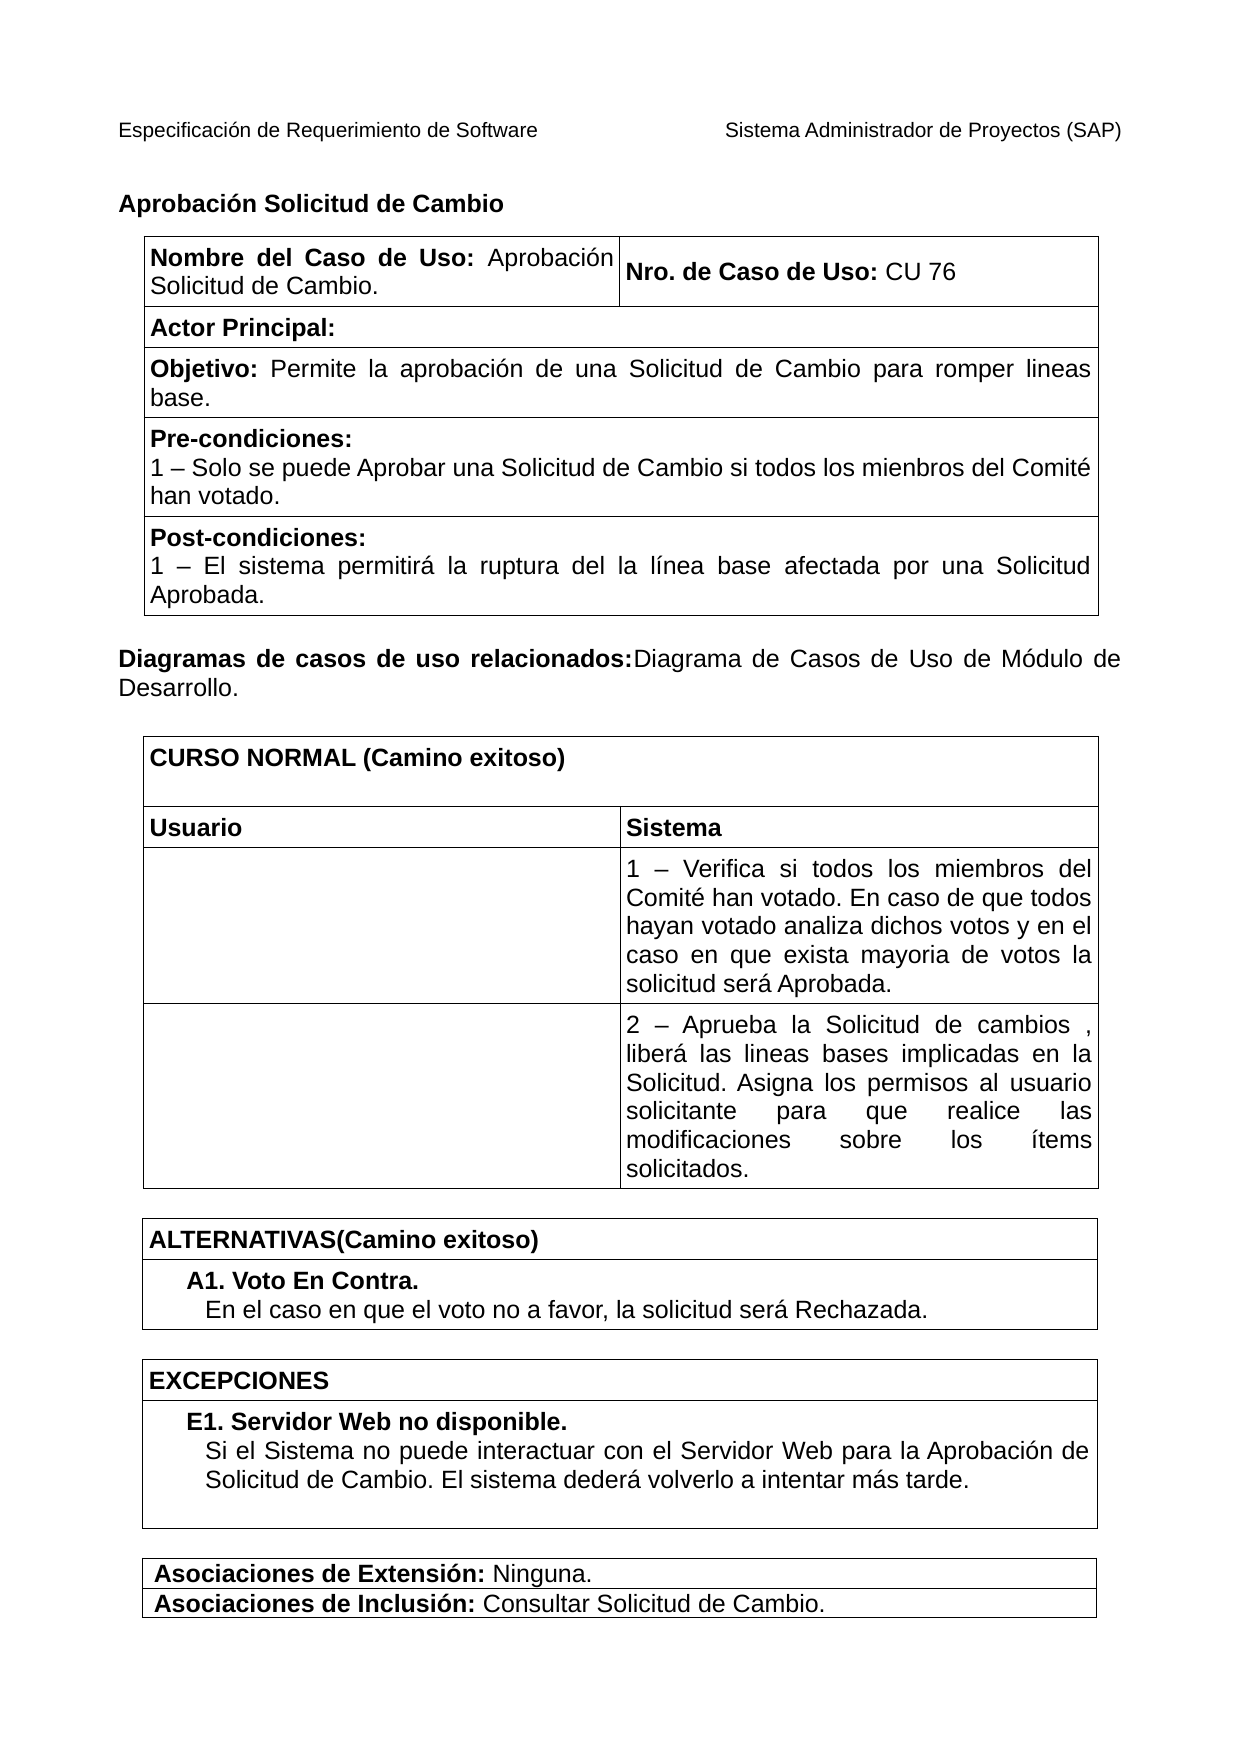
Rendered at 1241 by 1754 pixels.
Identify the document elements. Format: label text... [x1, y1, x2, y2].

table_cell Actor Principal: [145, 307, 1098, 347]
table_header Nombre del Caso de Uso: Aprobación Solicitud de Cambio. [145, 237, 619, 306]
text Aprobación Solicitud de Cambio [118, 189, 1122, 218]
table_header Nro. de Caso de Uso: CU 76 [620, 237, 1098, 306]
table_cell [144, 1004, 620, 1188]
table_header EXCEPCIONES [143, 1360, 1097, 1400]
table_header ALTERNATIVAS(Camino exitoso) [143, 1219, 1097, 1259]
table_cell Usuario [144, 807, 620, 847]
table_cell Asociaciones de Inclusión: Consultar Solicitud de Cambio. [143, 1589, 1096, 1617]
table_cell [144, 848, 620, 1003]
table_cell A1. Voto En Contra. En el caso en que el voto no a favor, la solicitud será Rechazada. [143, 1260, 1097, 1329]
table_cell Post-condiciones: 1 – El sistema permitirá la ruptura del la línea base afectada por una Solicitud Aprobada. [145, 517, 1098, 614]
table_cell Sistema [621, 807, 1098, 847]
table_cell Pre-condiciones: 1 – Solo se puede Aprobar una Solicitud de Cambio si todos los mienbros del Comité han votado. [145, 418, 1098, 516]
table_cell Objetivo: Permite la aprobación de una Solicitud de Cambio para romper lineas base. [145, 348, 1098, 417]
text Diagramas de casos de uso relacionados:Diagrama de Casos de Uso de Módulo de Desarrollo. [118, 644, 1122, 702]
table_cell 1 – Verifica si todos los miembros del Comité han votado. En caso de que todos hayan votado analiza dichos votos y en el caso en que exista mayoria de votos la solicitud será Aprobada. [621, 848, 1098, 1003]
table_cell E1. Servidor Web no disponible. Si el Sistema no puede interactuar con el Servidor Web para la Aprobación de Solicitud de Cambio. El sistema dederá volverlo a intentar más tarde. [143, 1401, 1097, 1528]
table_header CURSO NORMAL (Camino exitoso) [144, 737, 1098, 806]
table_cell 2 – Aprueba la Solicitud de cambios , liberá las lineas bases implicadas en la Solicitud. Asigna los permisos al usuario solicitante para que realice las modificaciones sobre los ítems solicitados. [621, 1004, 1098, 1188]
table_header Asociaciones de Extensión: Ninguna. [143, 1559, 1096, 1587]
